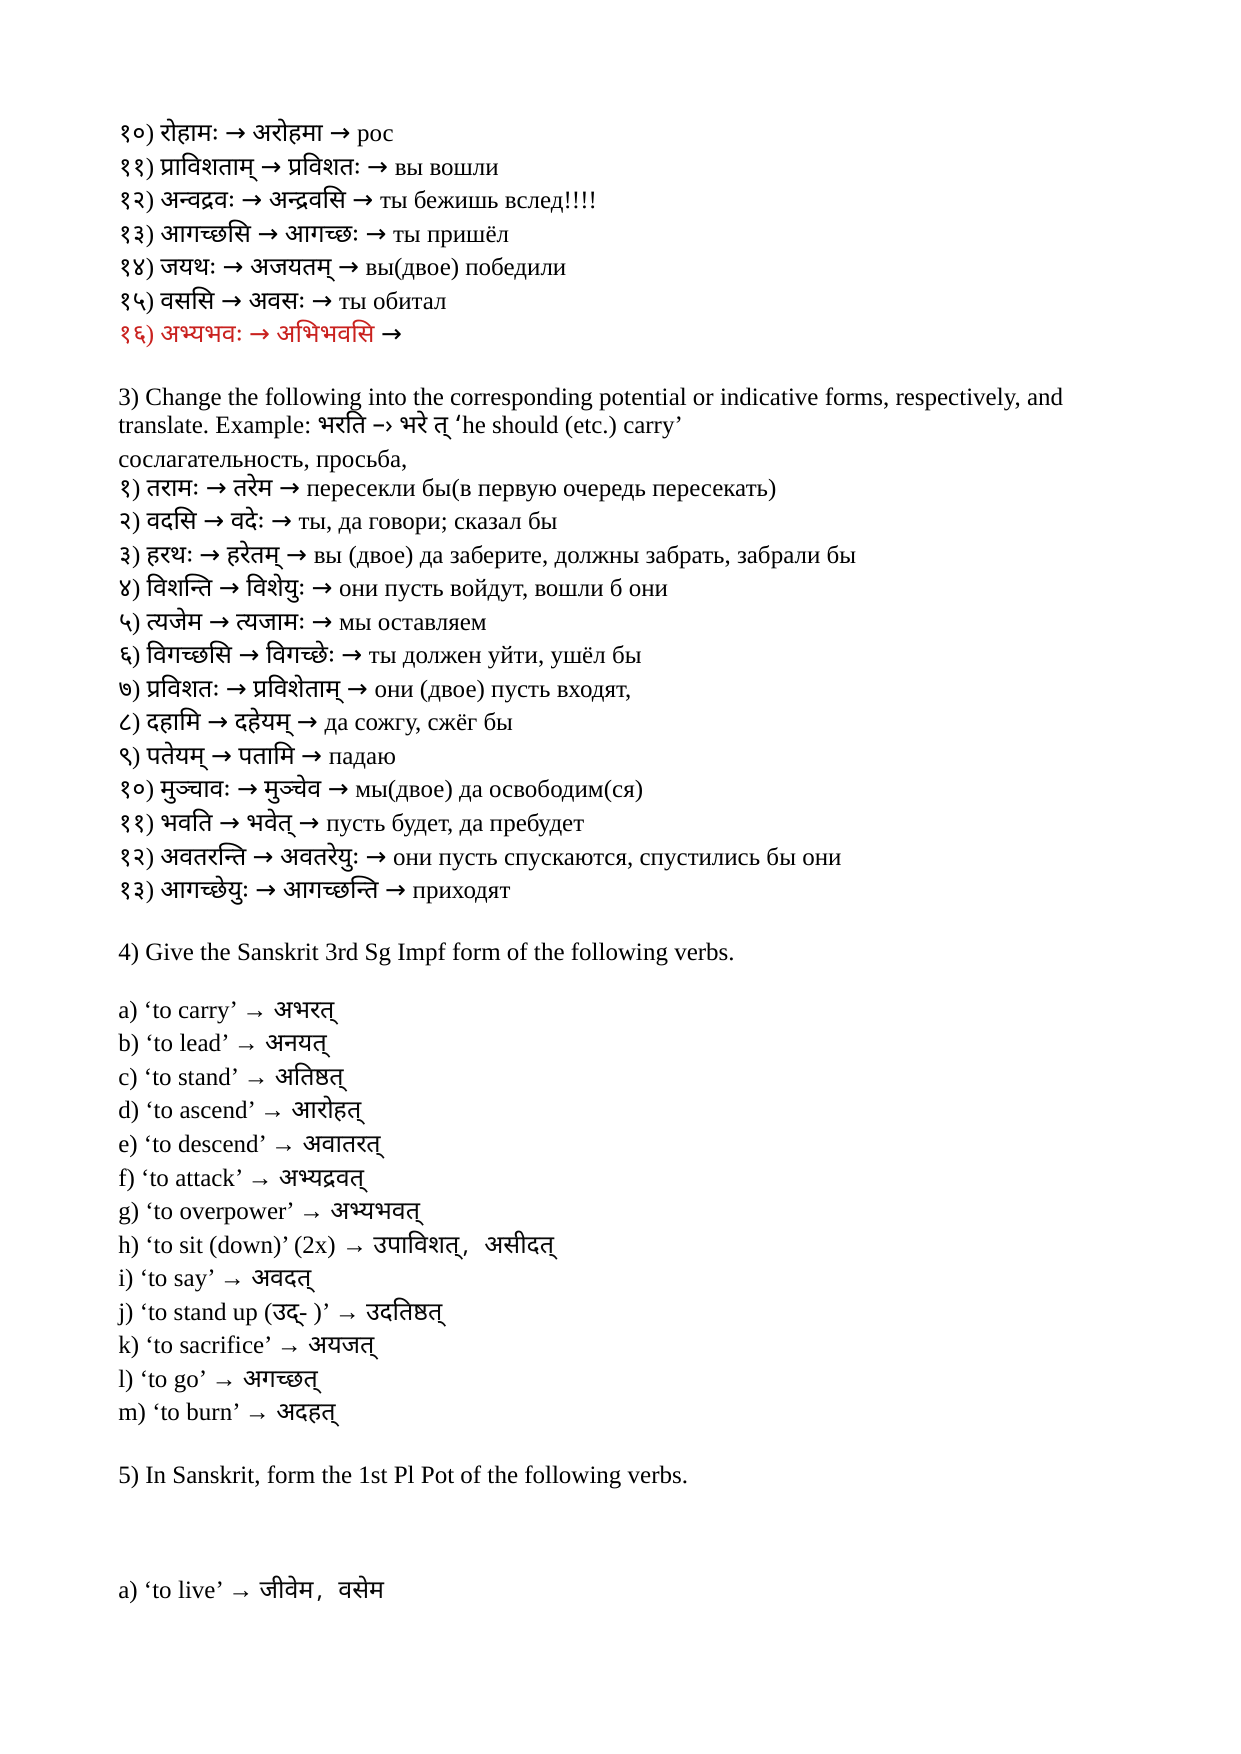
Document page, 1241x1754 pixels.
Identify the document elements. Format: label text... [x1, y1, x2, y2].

text १०) रोहामः → अरोहमा → рос [118, 118, 1122, 152]
text ९) पतेयम् → पतामि → падаю [118, 741, 1122, 774]
text d) ‘to ascend’ → आरोहत् [118, 1096, 1122, 1129]
text १२) अवतरन्ति → अवतरेयुः → они пусть спускаются, спустились бы они [118, 842, 1122, 875]
text i) ‘to say’ → अवदत् [118, 1263, 1122, 1297]
text 4) Give the Sanskrit 3rd Sg Impf form of the following verbs. [118, 937, 1122, 966]
text a) ‘to carry’ → अभरत् [118, 995, 1122, 1028]
text १०) मुञ्चावः → मुञ्चेव → мы(двое) да освободим(ся) [118, 774, 1122, 808]
text a) ‘to live’ → जीवेम, वसेम [118, 1575, 1122, 1608]
text h) ‘to sit (down)’ (2x) → उपाविशत्, असीदत् [118, 1230, 1122, 1263]
text ८) दहामि → दहेयम् → да сожгу, сжёг бы [118, 707, 1122, 741]
text e) ‘to descend’ → अवातरत् [118, 1129, 1122, 1163]
text १३) आगच्छसि → आगच्छः → ты пришёл [118, 219, 1122, 252]
text १६) अभ्यभवः → अभिभवसि → [118, 319, 1122, 353]
text २) वदसि → वदेः → ты, да говори; сказал бы [118, 506, 1122, 540]
text f) ‘to attack’ → अभ्यद्रवत् [118, 1163, 1122, 1196]
text b) ‘to lead’ → अनयत् [118, 1028, 1122, 1062]
text ७) प्रविशतः → प्रविशेताम् → они (двое) пусть входят, [118, 674, 1122, 707]
text ३) हरथः → हरेतम् → вы (двое) да заберите, должны забрать, забрали бы [118, 540, 1122, 573]
text 5) In Sanskrit, form the 1st Pl Pot of the following verbs. [118, 1460, 1122, 1488]
text १५) वससि → अवसः → ты обитал [118, 286, 1122, 319]
text j) ‘to stand up (उद्- )’ → उदतिष्ठत् [118, 1297, 1122, 1330]
text १२) अन्वद्रवः → अन्द्रवसि → ты бежишь вслед!!!! [118, 185, 1122, 219]
text k) ‘to sacrifice’ → अयजत् [118, 1330, 1122, 1364]
text translate. Example: भरति –› भरे त् ‘he should (etc.) carry’ [118, 410, 1122, 444]
text l) ‘to go’ → अगच्छत् [118, 1364, 1122, 1397]
text c) ‘to stand’ → अतिष्ठत् [118, 1062, 1122, 1096]
text 3) Change the following into the corresponding potential or indicative forms, respectively, and [118, 382, 1122, 410]
text १३) आगच्छेयुः → आगच्छन्ति → приходят [118, 875, 1122, 909]
text १४) जयथः → अजयतम् → вы(двое) победили [118, 252, 1122, 286]
text g) ‘to overpower’ → अभ्यभवत् [118, 1196, 1122, 1230]
text ५) त्यजेम → त्यजामः → мы оставляем [118, 607, 1122, 640]
text m) ‘to burn’ → अदहत् [118, 1397, 1122, 1431]
text ४) विशन्ति → विशेयुः → они пусть войдут, вошли б они [118, 573, 1122, 607]
text १) तरामः → तरेम → пересекли бы(в первую очередь пересекать) [118, 473, 1122, 506]
text ११) भवति → भवेत् → пусть будет, да пребудет [118, 808, 1122, 842]
text ११) प्राविशताम् → प्रविशतः → вы вошли [118, 152, 1122, 185]
text ६) विगच्छसि → विगच्छेः → ты должен уйти, ушёл бы [118, 640, 1122, 674]
text сослагательность, просьба, [118, 444, 1122, 473]
